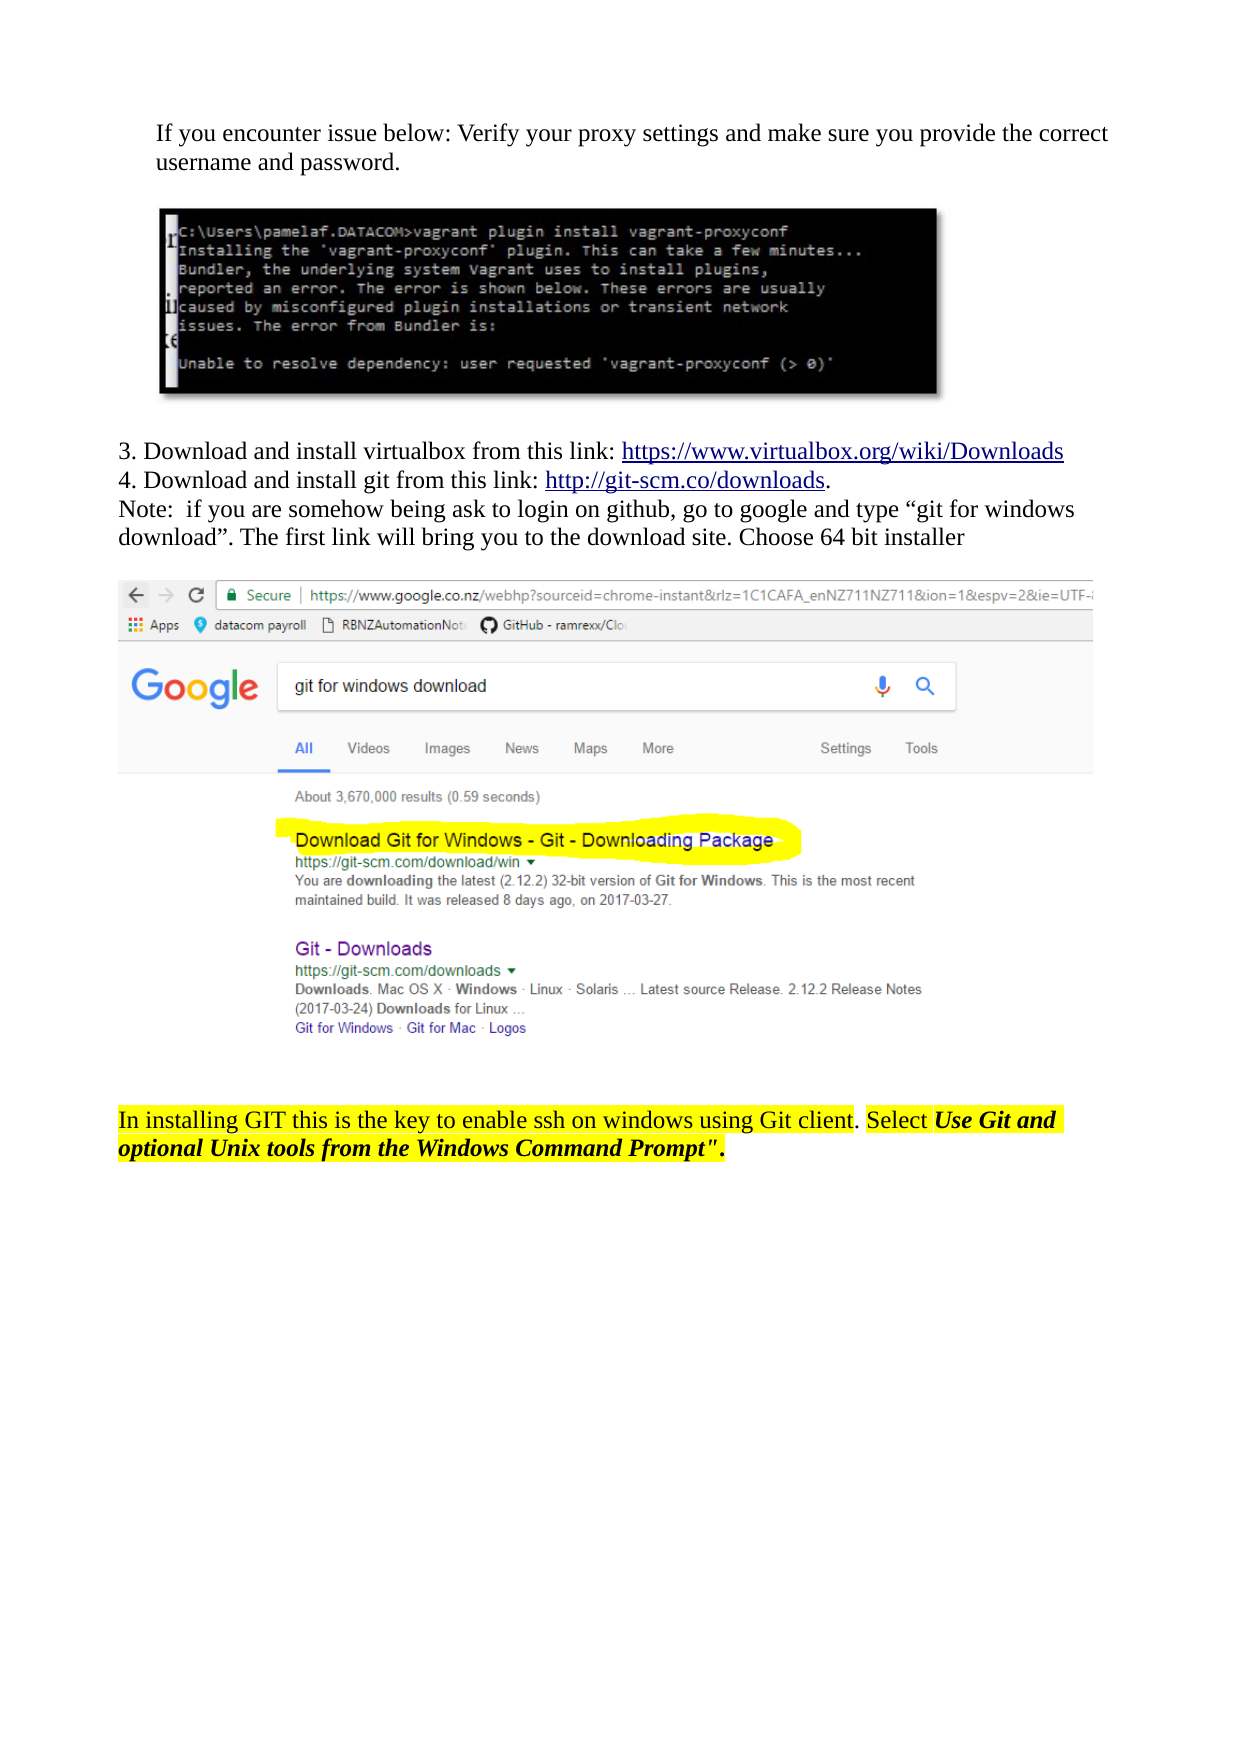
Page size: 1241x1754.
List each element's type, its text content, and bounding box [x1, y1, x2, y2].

text In installing GIT this is the key to enable ssh on windows using Git client. Select Use Git and optional Unix tools from the Windows Command Prompt". [118, 1105, 1122, 1162]
text Note: if you are somehow being ask to login on github, go to google and type “git for windows download”. The first link will bring you to the download site. Choose 64 bit installer [118, 494, 1122, 551]
text 4. Download and install git from this link: http://git-scm.co/downloads. [118, 465, 1122, 494]
text If you encounter issue below: Verify your proxy settings and make sure you provide the correct username and password. [156, 118, 1122, 176]
text 3. Download and install virtualbox from this link: https://www.virtualbox.org/wiki/Downloads [118, 436, 1122, 465]
